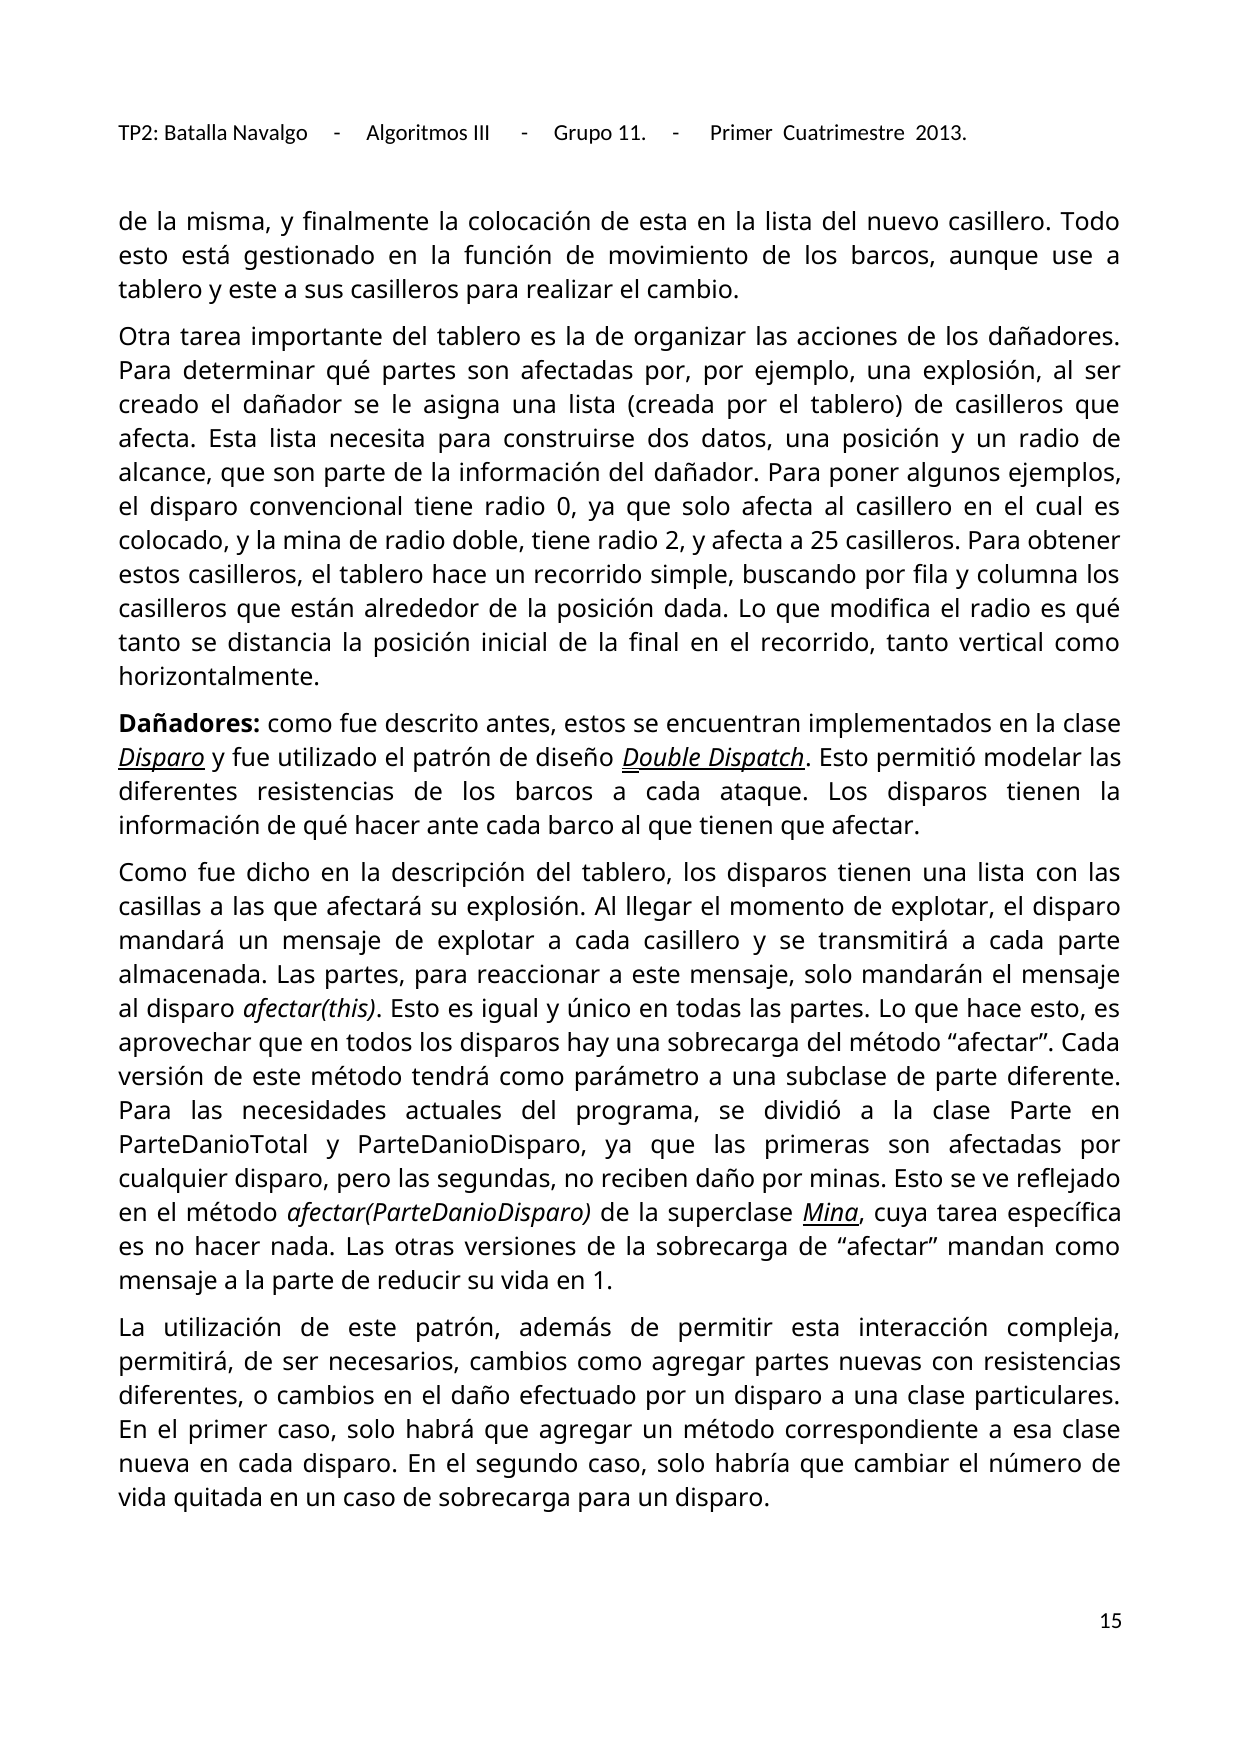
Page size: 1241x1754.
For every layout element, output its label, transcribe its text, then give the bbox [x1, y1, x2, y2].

text de la misma, y finalmente la colocación de esta en la lista del nuevo casillero. Todo esto está gestionado en la función de movimiento de los barcos, aunque use a tablero y este a sus casilleros para realizar el cambio. [118, 204, 1122, 306]
text Dañadores: como fue descrito antes, estos se encuentran implementados en la clase Disparo y fue utilizado el patrón de diseño Double Dispatch. Esto permitió modelar las diferentes resistencias de los barcos a cada ataque. Los disparos tienen la información de qué hacer ante cada barco al que tienen que afectar. [118, 706, 1122, 842]
text Otra tarea importante del tablero es la de organizar las acciones de los dañadores. Para determinar qué partes son afectadas por, por ejemplo, una explosión, al ser creado el dañador se le asigna una lista (creada por el tablero) de casilleros que afecta. Esta lista necesita para construirse dos datos, una posición y un radio de alcance, que son parte de la información del dañador. Para poner algunos ejemplos, el disparo convencional tiene radio 0, ya que solo afecta al casillero en el cual es colocado, y la mina de radio doble, tiene radio 2, y afecta a 25 casilleros. Para obtener estos casilleros, el tablero hace un recorrido simple, buscando por fila y columna los casilleros que están alrededor de la posición dada. Lo que modifica el radio es qué tanto se distancia la posición inicial de la final en el recorrido, tanto vertical como horizontalmente. [118, 318, 1122, 693]
text La utilización de este patrón, además de permitir esta interacción compleja, permitirá, de ser necesarios, cambios como agregar partes nuevas con resistencias diferentes, o cambios en el daño efectuado por un disparo a una clase particulares. En el primer caso, solo habrá que agregar un método correspondiente a esa clase nueva en cada disparo. En el segundo caso, solo habría que cambiar el número de vida quitada en un caso de sobrecarga para un disparo. [118, 1309, 1122, 1514]
text Como fue dicho en la descripción del tablero, los disparos tienen una lista con las casillas a las que afectará su explosión. Al llegar el momento de explotar, el disparo mandará un mensaje de explotar a cada casillero y se transmitirá a cada parte almacenada. Las partes, para reaccionar a este mensaje, solo mandarán el mensaje al disparo afectar(this). Esto es igual y único en todas las partes. Lo que hace esto, es aprovechar que en todos los disparos hay una sobrecarga del método “afectar”. Cada versión de este método tendrá como parámetro a una subclase de parte diferente. Para las necesidades actuales del programa, se dividió a la clase Parte en ParteDanioTotal y ParteDanioDisparo, ya que las primeras son afectadas por cualquier disparo, pero las segundas, no reciben daño por minas. Esto se ve reflejado en el método afectar(ParteDanioDisparo) de la superclase Mina, cuya tarea específica es no hacer nada. Las otras versiones de la sobrecarga de “afectar” mandan como mensaje a la parte de reducir su vida en 1. [118, 854, 1122, 1297]
